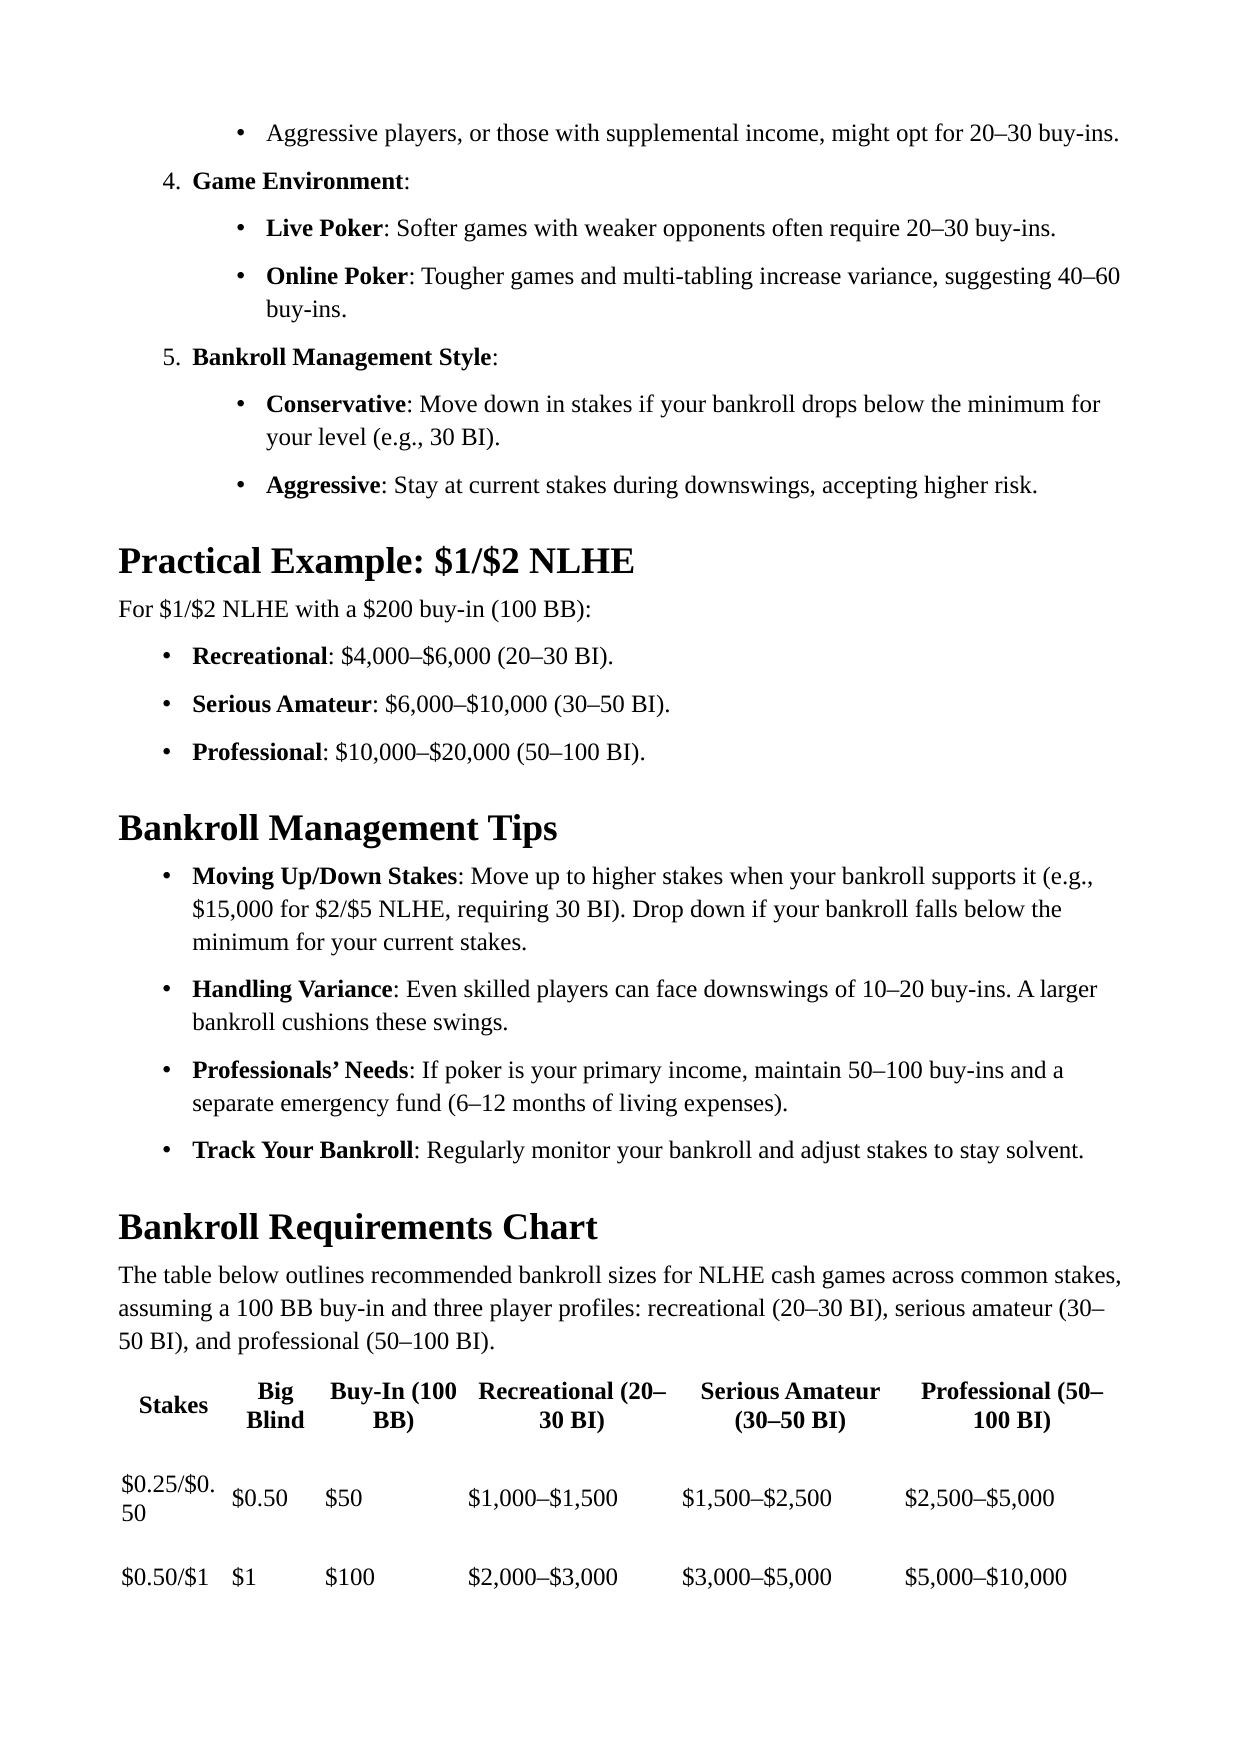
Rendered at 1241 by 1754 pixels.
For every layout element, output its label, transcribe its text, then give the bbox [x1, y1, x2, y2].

subtitle Bankroll Management Tips [118, 805, 1122, 848]
table_cell $2,500–$5,000 [902, 1466, 1122, 1559]
subtitle Bankroll Requirements Chart [118, 1204, 1122, 1247]
table_cell $1,000–$1,500 [465, 1466, 679, 1559]
table_cell $5,000–$10,000 [902, 1559, 1122, 1623]
list Professional: $10,000–$20,000 (50–100 BI). [162, 737, 1122, 765]
list Online Poker: Tougher games and multi-tabling increase variance, suggesting 40–60 buy-ins. [236, 261, 1122, 323]
table_cell $1,500–$2,500 [679, 1466, 902, 1559]
list Live Poker: Softer games with weaker opponents often require 20–30 buy-ins. [236, 213, 1122, 242]
list Moving Up/Down Stakes: Move up to higher stakes when your bankroll supports it (e.g., $15,000 for $2/$5 NLHE, requiring 30 BI). Drop down if your bankroll falls below the minimum for your current stakes. [162, 861, 1122, 956]
list Bankroll Management Style: [162, 342, 1122, 370]
list Professionals’ Needs: If poker is your primary income, maintain 50–100 buy-ins and a separate emergency fund (6–12 months of living expenses). [162, 1055, 1122, 1117]
list Aggressive: Stay at current stakes during downswings, accepting higher risk. [236, 470, 1122, 498]
table_cell $2,000–$3,000 [465, 1559, 679, 1623]
table_cell $0.25/$0.50 [118, 1466, 229, 1559]
table_cell $100 [322, 1559, 465, 1623]
table_header Buy-In (100 BB) [322, 1373, 465, 1466]
list Track Your Bankroll: Regularly monitor your bankroll and adjust stakes to stay solvent. [162, 1136, 1122, 1164]
table_header Serious Amateur (30–50 BI) [679, 1373, 902, 1466]
list Aggressive players, or those with supplemental income, might opt for 20–30 buy-ins. [236, 118, 1122, 147]
table_cell $0.50 [229, 1466, 322, 1559]
list Game Environment: [162, 166, 1122, 194]
table_header Stakes [118, 1373, 229, 1466]
table_header Big Blind [229, 1373, 322, 1466]
table_header Professional (50–100 BI) [902, 1373, 1122, 1466]
table_cell $3,000–$5,000 [679, 1559, 902, 1623]
text The table below outlines recommended bankroll sizes for NLHE cash games across common stakes, assuming a 100 BB buy-in and three player profiles: recreational (20–30 BI), serious amateur (30–50 BI), and professional (50–100 BI). [118, 1260, 1122, 1354]
list Handling Variance: Even skilled players can face downswings of 10–20 buy-ins. A larger bankroll cushions these swings. [162, 974, 1122, 1036]
text For $1/$2 NLHE with a $200 buy-in (100 BB): [118, 594, 1122, 623]
table_cell $50 [322, 1466, 465, 1559]
list Recreational: $4,000–$6,000 (20–30 BI). [162, 641, 1122, 670]
table_cell $0.50/$1 [118, 1559, 229, 1623]
list Conservative: Move down in stakes if your bankroll drops below the minimum for your level (e.g., 30 BI). [236, 389, 1122, 451]
table_cell $1 [229, 1559, 322, 1623]
table_header Recreational (20–30 BI) [465, 1373, 679, 1466]
subtitle Practical Example: $1/$2 NLHE [118, 538, 1122, 581]
list Serious Amateur: $6,000–$10,000 (30–50 BI). [162, 689, 1122, 718]
